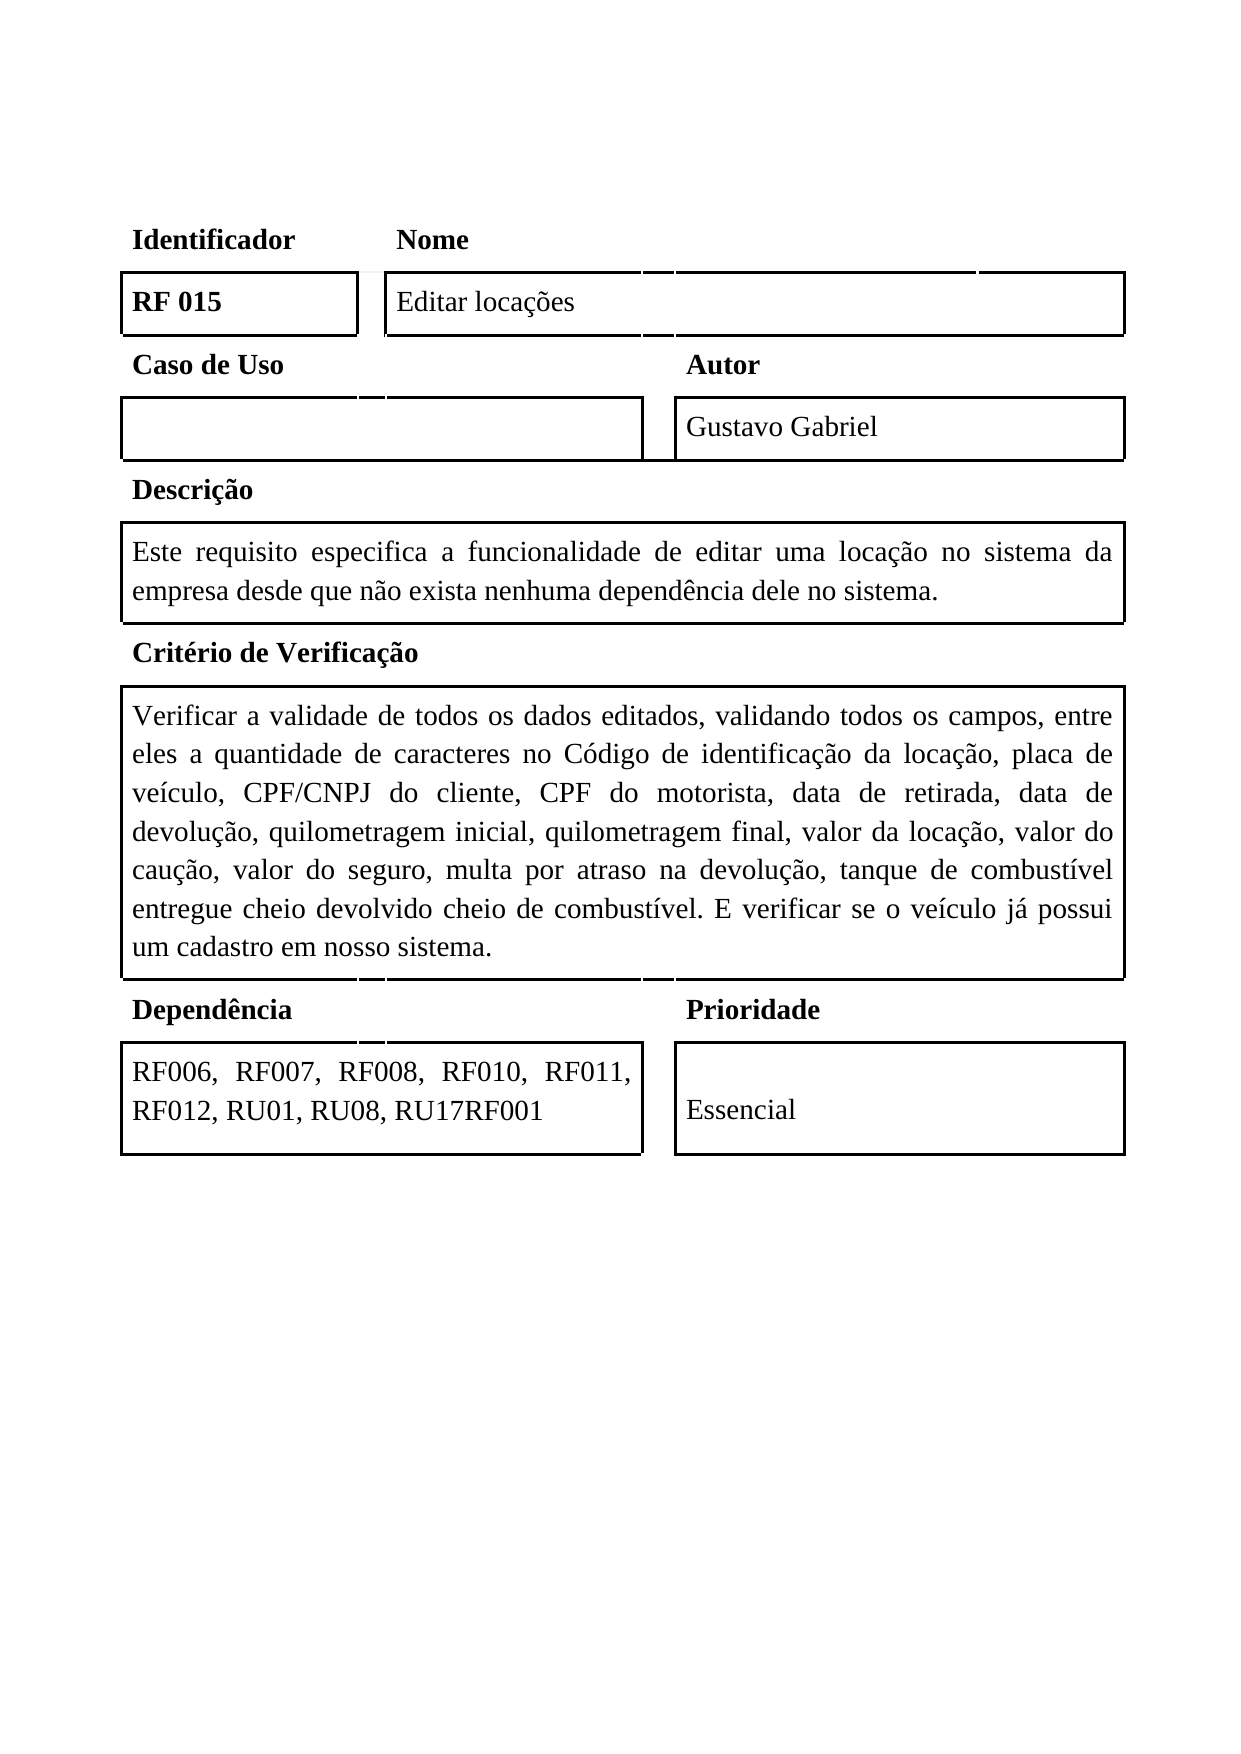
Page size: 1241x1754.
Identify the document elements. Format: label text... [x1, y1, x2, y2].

table_cell Caso de Uso [123, 337, 357, 396]
table_cell RF006, RF007, RF008, RF010, RF011, RF012, RU01, RU08, RU17RF001 [123, 1044, 641, 1153]
table_header [979, 212, 1124, 271]
table_cell Descrição [123, 462, 1124, 521]
table_cell Critério de Verificação [123, 625, 1124, 684]
table_cell Verificar a validade de todos os dados editados, validando todos os campos, entre eles a quantidade de caracteres no Código de identificação da locação, placa de veículo, CPF/CNPJ do cliente, CPF do motorista, data de retirada, data de devolução, quilometragem inicial, quilometragem final, valor da locação, valor do caução, valor do seguro, multa por atraso na devolução, tanque de combustível entregue cheio devolvido cheio de combustível. E verificar se o veículo já possui um cadastro em nosso sistema. [123, 688, 1123, 978]
table_cell Gustavo Gabriel [677, 399, 1123, 458]
table_cell Este requisito especifica a funcionalidade de editar uma locação no sistema da empresa desde que não exista nenhuma dependência dele no sistema. [123, 524, 1123, 622]
table_cell RF 015 [123, 274, 356, 333]
table_cell [359, 273, 384, 333]
table_cell Editar locações [387, 274, 1123, 333]
table_cell Autor [676, 337, 1124, 396]
table_cell [359, 336, 385, 396]
table_header Identificador [123, 212, 357, 271]
table_header [643, 212, 674, 271]
table_cell [643, 337, 674, 396]
table_cell [359, 981, 385, 1041]
table_cell Essencial [677, 1044, 1123, 1153]
table_cell [644, 399, 674, 458]
table_cell [643, 981, 674, 1041]
table_header [359, 212, 385, 271]
table_header Nome [387, 212, 641, 271]
table_cell [387, 981, 641, 1041]
table_cell [387, 337, 641, 396]
table_cell [644, 1044, 674, 1153]
table_cell Prioridade [676, 981, 1124, 1041]
table_header [676, 212, 976, 271]
table_cell [123, 399, 641, 458]
table_cell Dependência [123, 981, 357, 1041]
